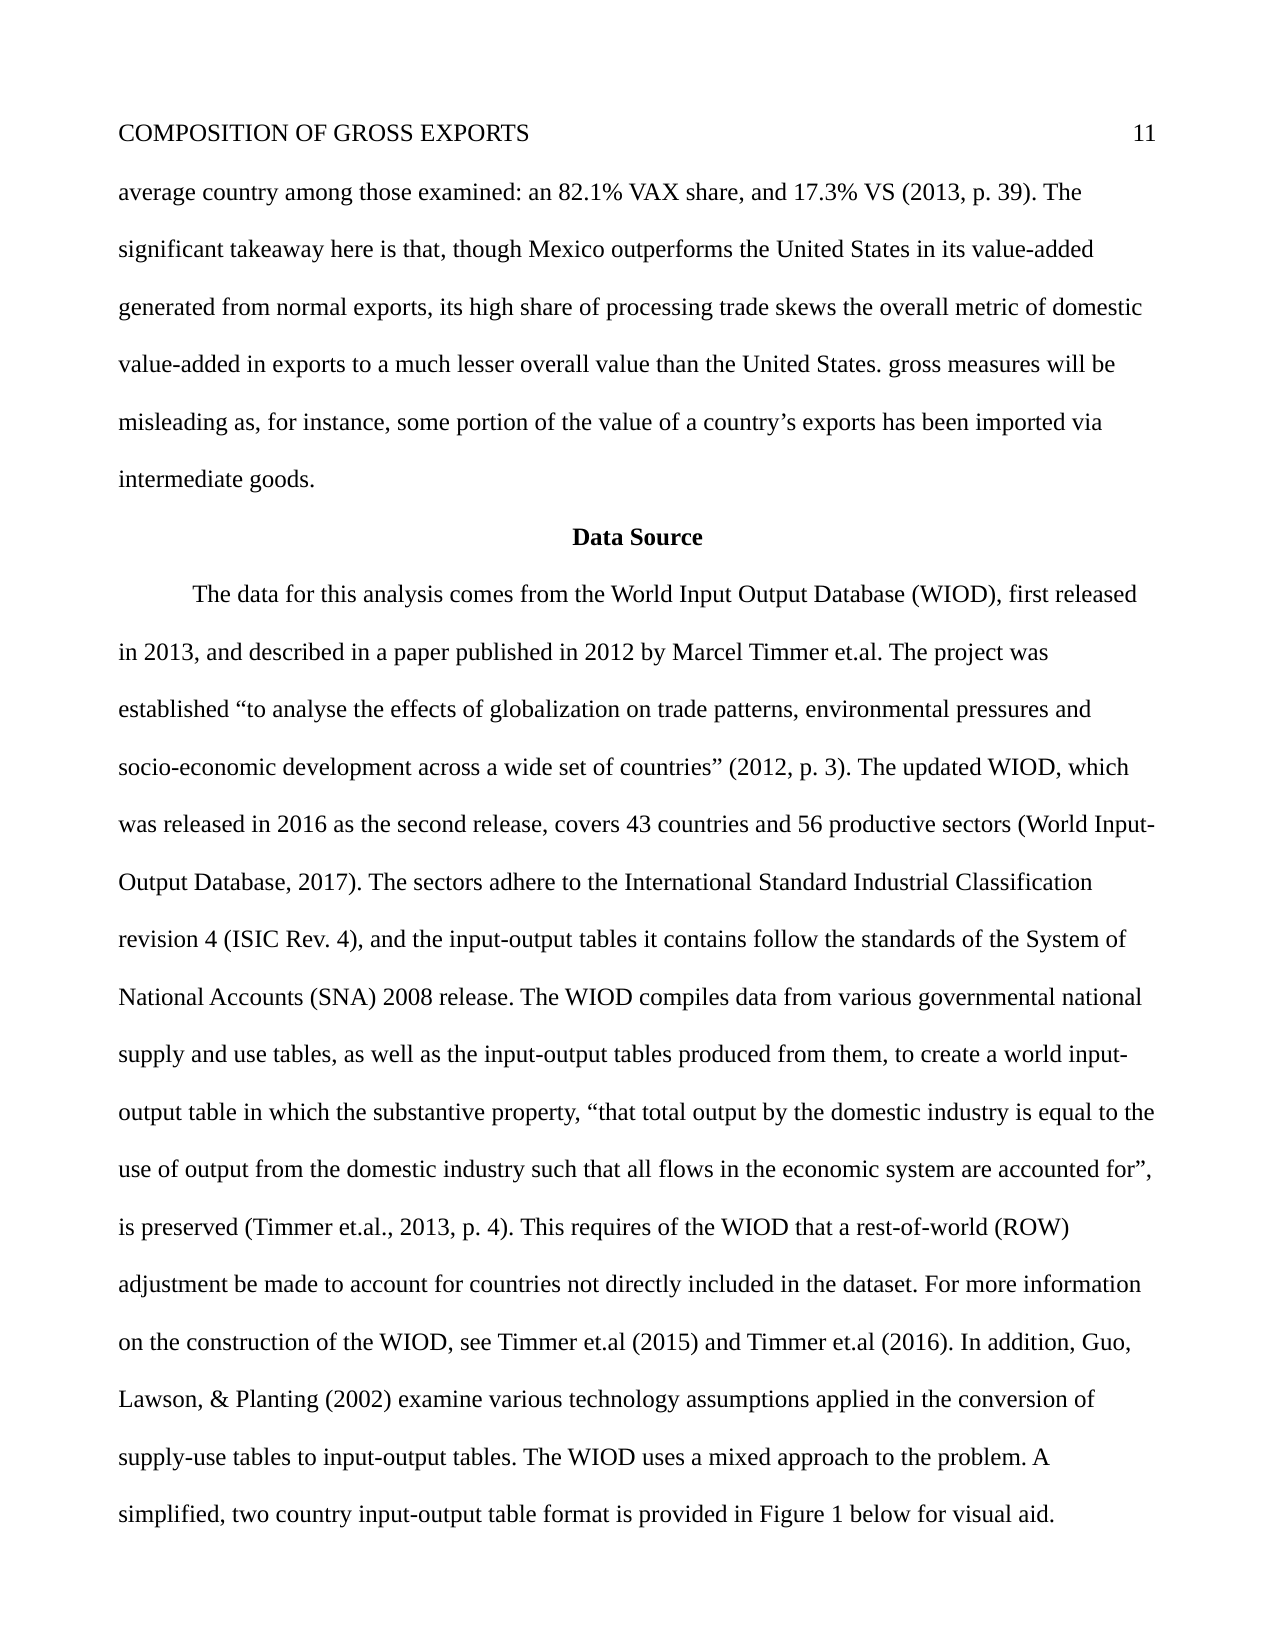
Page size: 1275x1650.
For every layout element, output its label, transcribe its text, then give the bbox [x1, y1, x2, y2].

text Data Source [118, 522, 1157, 551]
text average country among those examined: an 82.1% VAX share, and 17.3% VS (2013, p. 39). The significant takeaway here is that, though Mexico outperforms the United States in its value-added generated from normal exports, its high share of processing trade skews the overall metric of domestic value-added in exports to a much lesser overall value than the United States. gross measures will be misleading as, for instance, some portion of the value of a country’s exports has been imported via intermediate goods. [118, 177, 1157, 493]
text The data for this analysis comes from the World Input Output Database (WIOD), first released in 2013, and described in a paper published in 2012 by Marcel Timmer et.al. The project was established “to analyse the effects of globalization on trade patterns, environmental pressures and socio-economic development across a wide set of countries” (2012, p. 3). The updated WIOD, which was released in 2016 as the second release, covers 43 countries and 56 productive sectors (World Input-Output Database, 2017). The sectors adhere to the International Standard Industrial Classification revision 4 (ISIC Rev. 4), and the input-output tables it contains follow the standards of the System of National Accounts (SNA) 2008 release. The WIOD compiles data from various governmental national supply and use tables, as well as the input-output tables produced from them, to create a world input-output table in which the substantive property, “that total output by the domestic industry is equal to the use of output from the domestic industry such that all flows in the economic system are accounted for”, is preserved (Timmer et.al., 2013, p. 4). This requires of the WIOD that a rest-of-world (ROW) adjustment be made to account for countries not directly included in the dataset. For more information on the construction of the WIOD, see Timmer et.al (2015) and Timmer et.al (2016). In addition, Guo, Lawson, & Planting (2002) examine various technology assumptions applied in the conversion of supply-use tables to input-output tables. The WIOD uses a mixed approach to the problem. A simplified, two country input-output table format is provided in Figure 1 below for visual aid. [118, 579, 1157, 1528]
